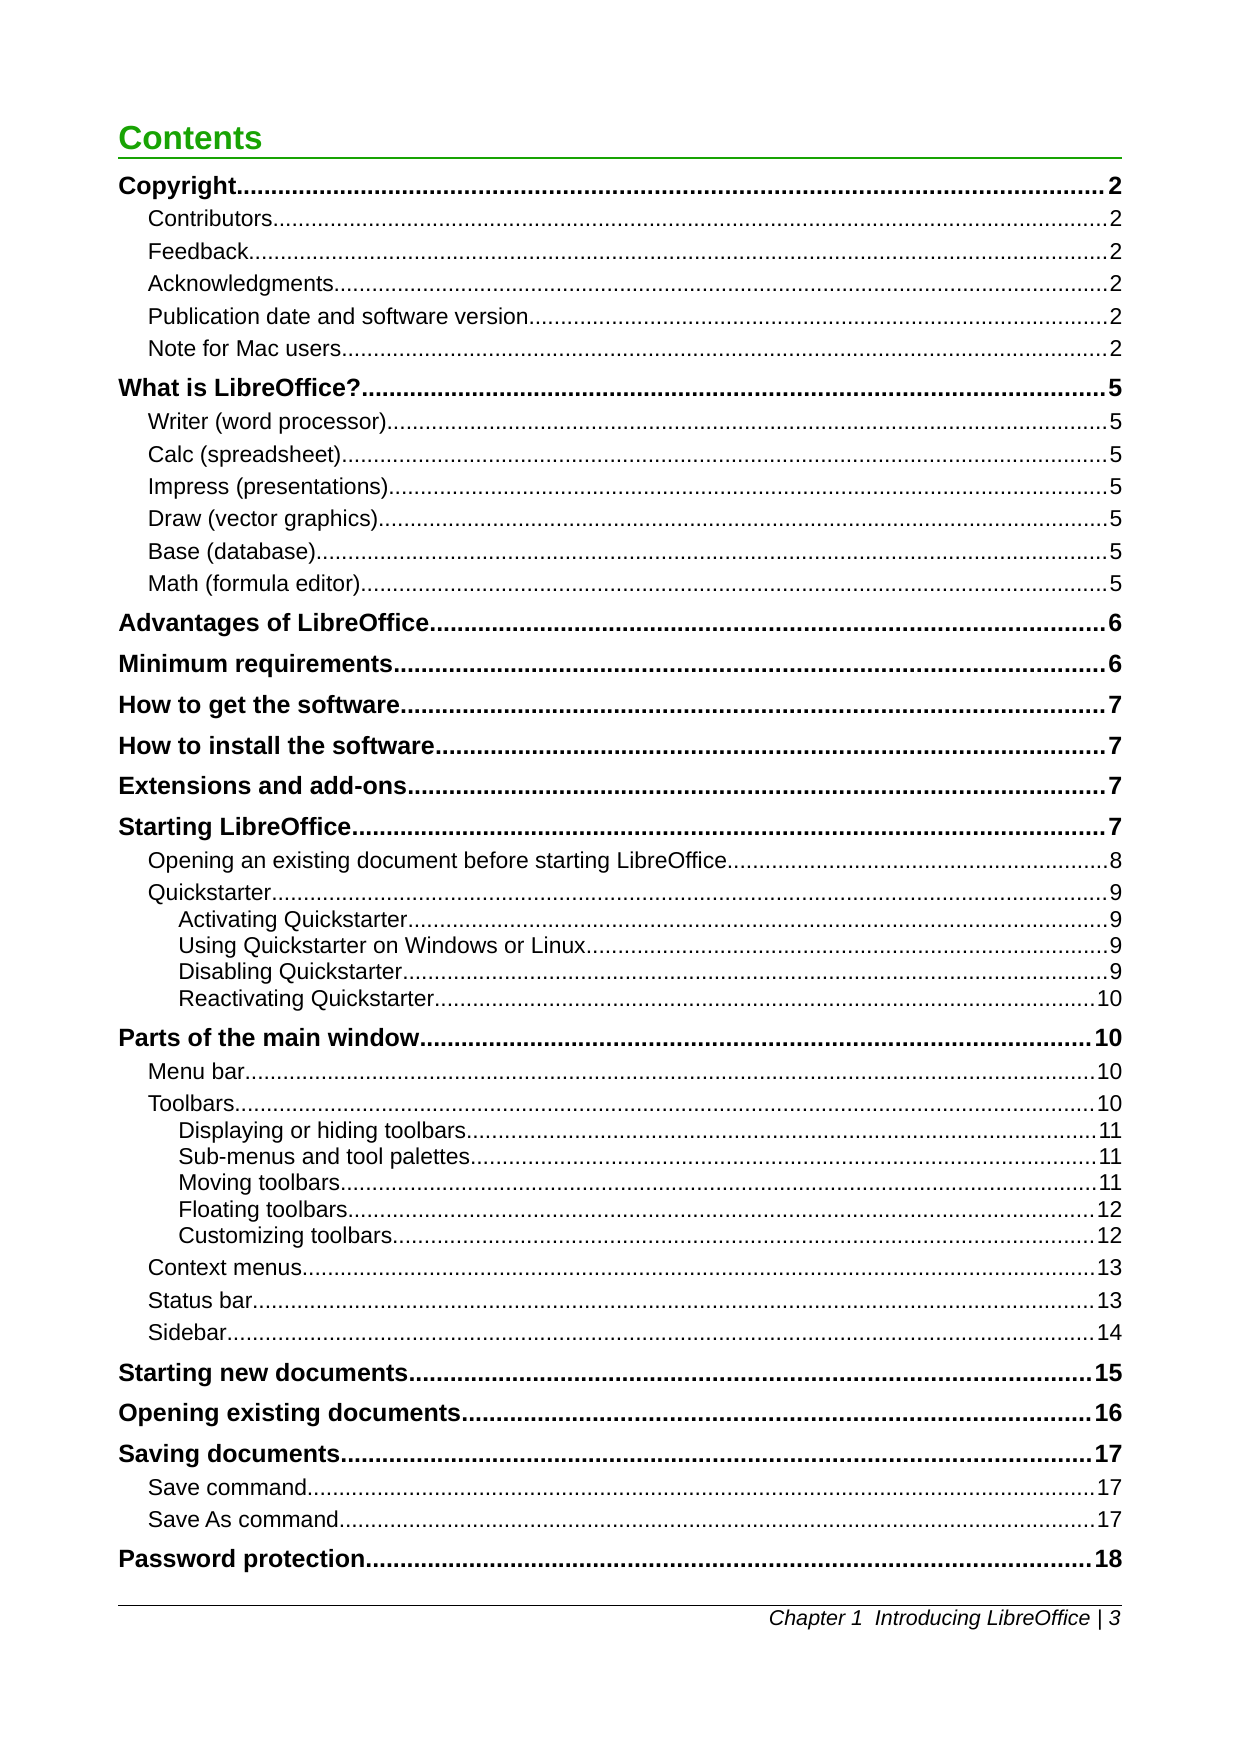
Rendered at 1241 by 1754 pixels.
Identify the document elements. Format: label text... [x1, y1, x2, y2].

text Acknowledgments 2 [148, 270, 1122, 297]
text How to get the software 7 [118, 690, 1122, 719]
text Starting new documents 15 [118, 1357, 1122, 1386]
text Floating toolbars 12 [178, 1196, 1122, 1222]
text Contributors 2 [148, 205, 1122, 232]
text Quickstarter 9 [148, 879, 1122, 906]
text Base (database) 5 [148, 538, 1122, 564]
text Saving documents 17 [118, 1439, 1122, 1468]
text Impress (presentations) 5 [148, 473, 1122, 499]
text Calc (spreadsheet) 5 [148, 441, 1122, 467]
text Draw (vector graphics) 5 [148, 505, 1122, 532]
text Save As command 17 [148, 1506, 1122, 1532]
text Opening an existing document before starting LibreOffice 8 [148, 847, 1122, 873]
text Math (formula editor) 5 [148, 570, 1122, 596]
text Reactivating Quickstarter 10 [178, 985, 1122, 1011]
text Extensions and add-ons 7 [118, 771, 1122, 800]
text Moving toolbars 11 [178, 1169, 1122, 1196]
text Password protection 18 [118, 1544, 1122, 1573]
text What is LibreOffice? 5 [118, 373, 1122, 402]
text Toolbars 10 [148, 1090, 1122, 1117]
text Feedback 2 [148, 238, 1122, 264]
text Minimum requirements 6 [118, 649, 1122, 678]
text Parts of the main window 10 [118, 1023, 1122, 1052]
subtitle Contents [118, 118, 1122, 157]
text Note for Mac users 2 [148, 335, 1122, 361]
text Disabling Quickstarter 9 [178, 958, 1122, 985]
text Menu bar 10 [148, 1058, 1122, 1084]
text Writer (word processor) 5 [148, 408, 1122, 434]
text Publication date and software version 2 [148, 303, 1122, 329]
text Sidebar 14 [148, 1319, 1122, 1346]
text Customizing toolbars 12 [178, 1222, 1122, 1248]
text Copyright 2 [118, 171, 1122, 199]
text Save command 17 [148, 1474, 1122, 1500]
text Using Quickstarter on Windows or Linux 9 [178, 932, 1122, 958]
text Opening existing documents 16 [118, 1398, 1122, 1427]
text How to install the software 7 [118, 731, 1122, 759]
text Starting LibreOffice 7 [118, 812, 1122, 841]
text Sub-menus and tool palettes 11 [178, 1143, 1122, 1169]
text Activating Quickstarter 9 [178, 906, 1122, 932]
text Advantages of LibreOffice 6 [118, 608, 1122, 637]
text Status bar 13 [148, 1287, 1122, 1313]
text Context menus 13 [148, 1254, 1122, 1281]
text Displaying or hiding toolbars 11 [178, 1117, 1122, 1143]
